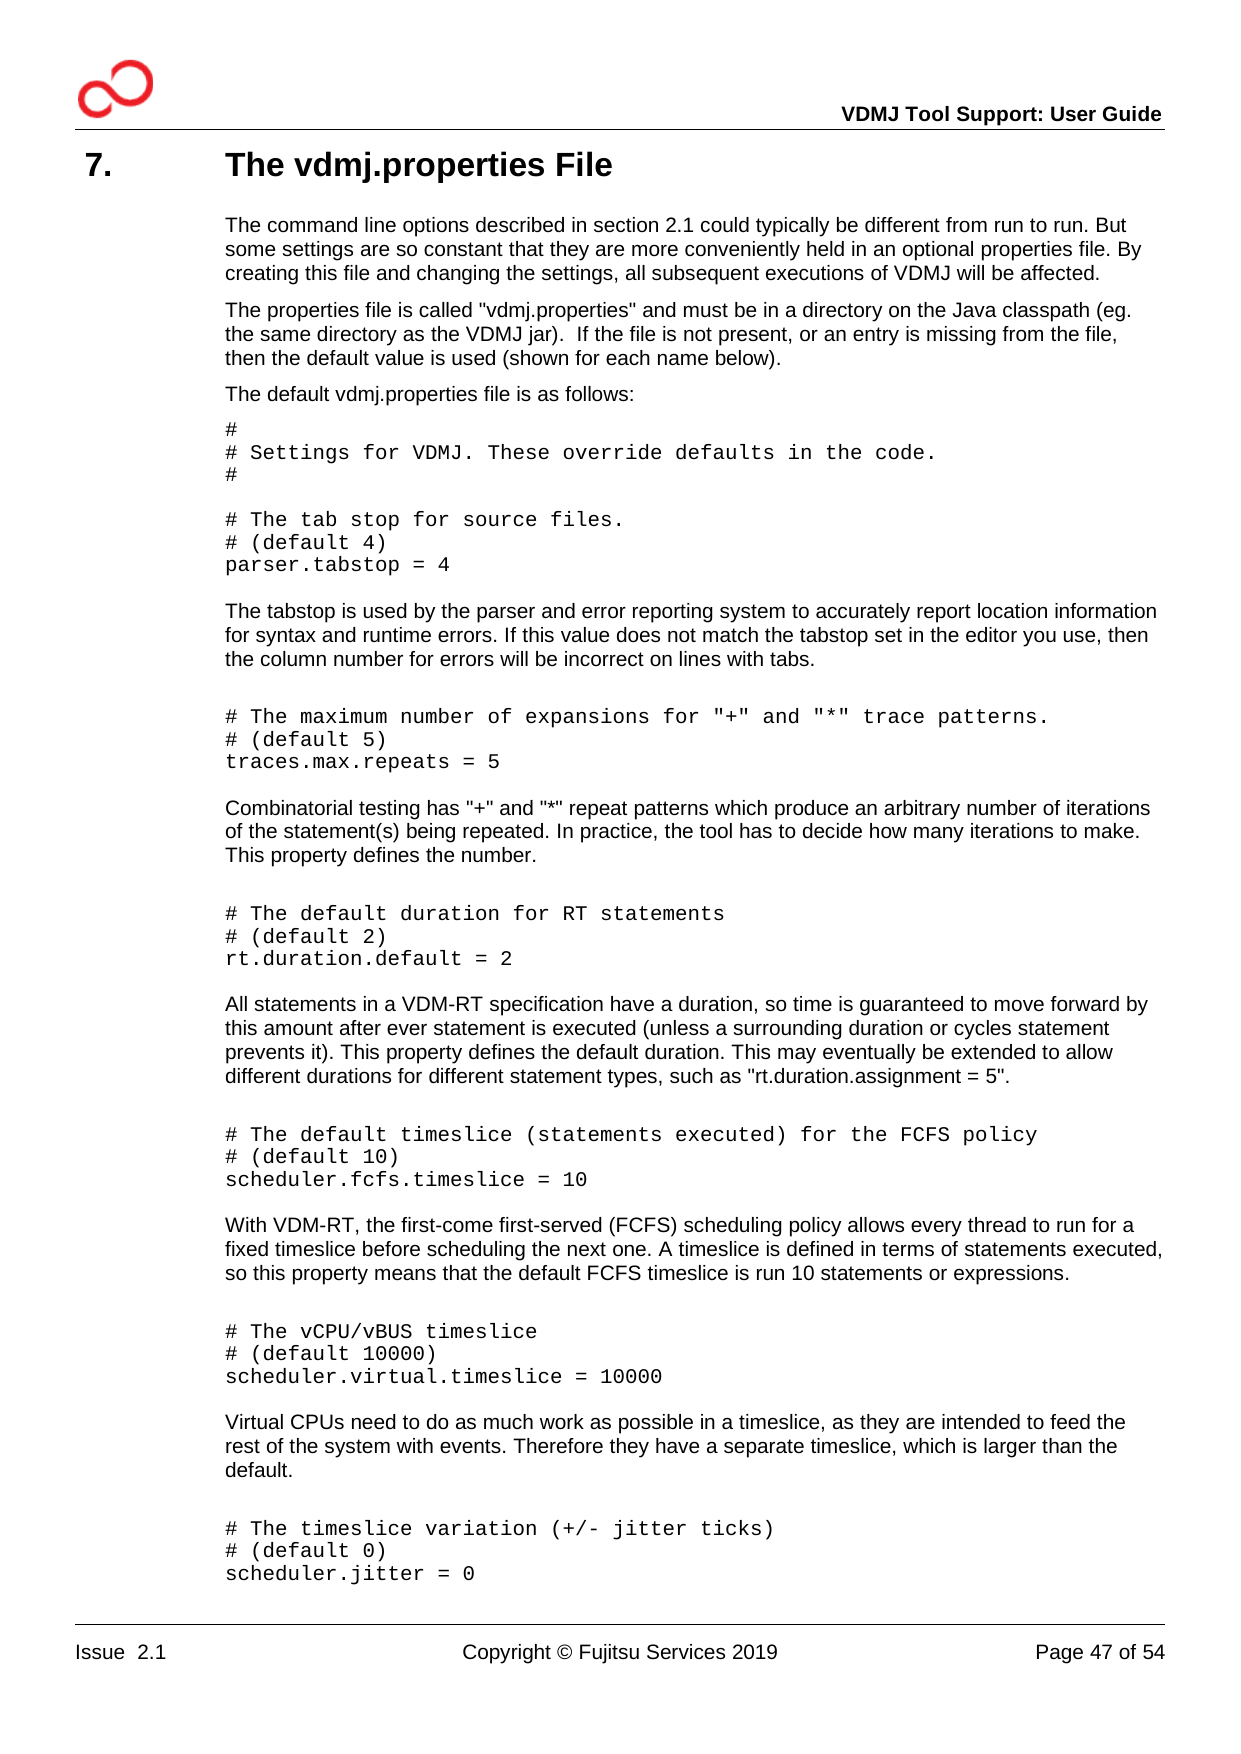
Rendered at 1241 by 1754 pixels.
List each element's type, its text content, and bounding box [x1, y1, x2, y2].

text # [225, 419, 1165, 441]
text parser.tabstop = 4 [225, 554, 1165, 576]
text The tabstop is used by the parser and error reporting system to accurately report location information for syntax and runtime errors. If this value does not match the tabstop set in the editor you use, then the column number for errors will be incorrect on lines with tabs. [225, 599, 1165, 671]
text # [225, 464, 1165, 486]
text Virtual CPUs need to do as much work as possible in a timeslice, as they are intended to feed the rest of the system with events. Therefore they have a separate timeslice, which is larger than the default. [225, 1410, 1165, 1482]
text # (default 4) [225, 531, 1165, 554]
text Combinatorial testing has "+" and "*" repeat patterns which produce an arbitrary number of iterations of the statement(s) being repeated. In practice, the tool has to decide how many iterations to make. This property defines the number. [225, 796, 1165, 868]
text scheduler.virtual.timeslice = 10000 [225, 1365, 1165, 1388]
text # The default timeslice (statements executed) for the FCFS policy [225, 1123, 1165, 1146]
text # The tab stop for source files. [225, 509, 1165, 531]
text # (default 5) [225, 728, 1165, 751]
text # (default 2) [225, 925, 1165, 948]
text # The timeslice variation (+/- jitter ticks) [225, 1517, 1165, 1540]
text The default vdmj.properties file is as follows: [225, 382, 1165, 406]
text # (default 0) [225, 1540, 1165, 1562]
text # (default 10000) [225, 1343, 1165, 1365]
text # Settings for VDMJ. These override defaults in the code. [225, 441, 1165, 464]
subtitle The vdmj.properties File [75, 145, 1165, 184]
text # The maximum number of expansions for "+" and "*" trace patterns. [225, 706, 1165, 728]
text The properties file is called "vdmj.properties" and must be in a directory on the Java classpath (eg. the same directory as the VDMJ jar). If the file is not present, or an entry is missing from the file, then the default value is used (shown for each name below). [225, 298, 1165, 370]
text scheduler.jitter = 0 [225, 1562, 1165, 1585]
text # (default 10) [225, 1146, 1165, 1168]
text scheduler.fcfs.timeslice = 10 [225, 1168, 1165, 1191]
text # The vCPU/vBUS timeslice [225, 1320, 1165, 1343]
text The command line options described in section 2.1 could typically be different from run to run. But some settings are so constant that they are more conveniently held in an optional properties file. By creating this file and changing the settings, all subsequent executions of VDMJ will be affected. [225, 214, 1165, 286]
text All statements in a VDM-RT specification have a duration, so time is guaranteed to move forward by this amount after ever statement is executed (unless a surrounding duration or cycles statement prevents it). This property defines the default duration. This may eventually be extended to allow different durations for different statement types, such as "rt.duration.assignment = 5". [225, 993, 1165, 1088]
text rt.duration.default = 2 [225, 948, 1165, 970]
text # The default duration for RT statements [225, 903, 1165, 925]
text With VDM-RT, the first-come first-served (FCFS) scheduling policy allows every thread to run for a fixed timeslice before scheduling the next one. A timeslice is defined in terms of statements executed, so this property means that the default FCFS timeslice is run 10 statements or expressions. [225, 1213, 1165, 1285]
text traces.max.repeats = 5 [225, 751, 1165, 773]
picture [78, 52, 153, 128]
